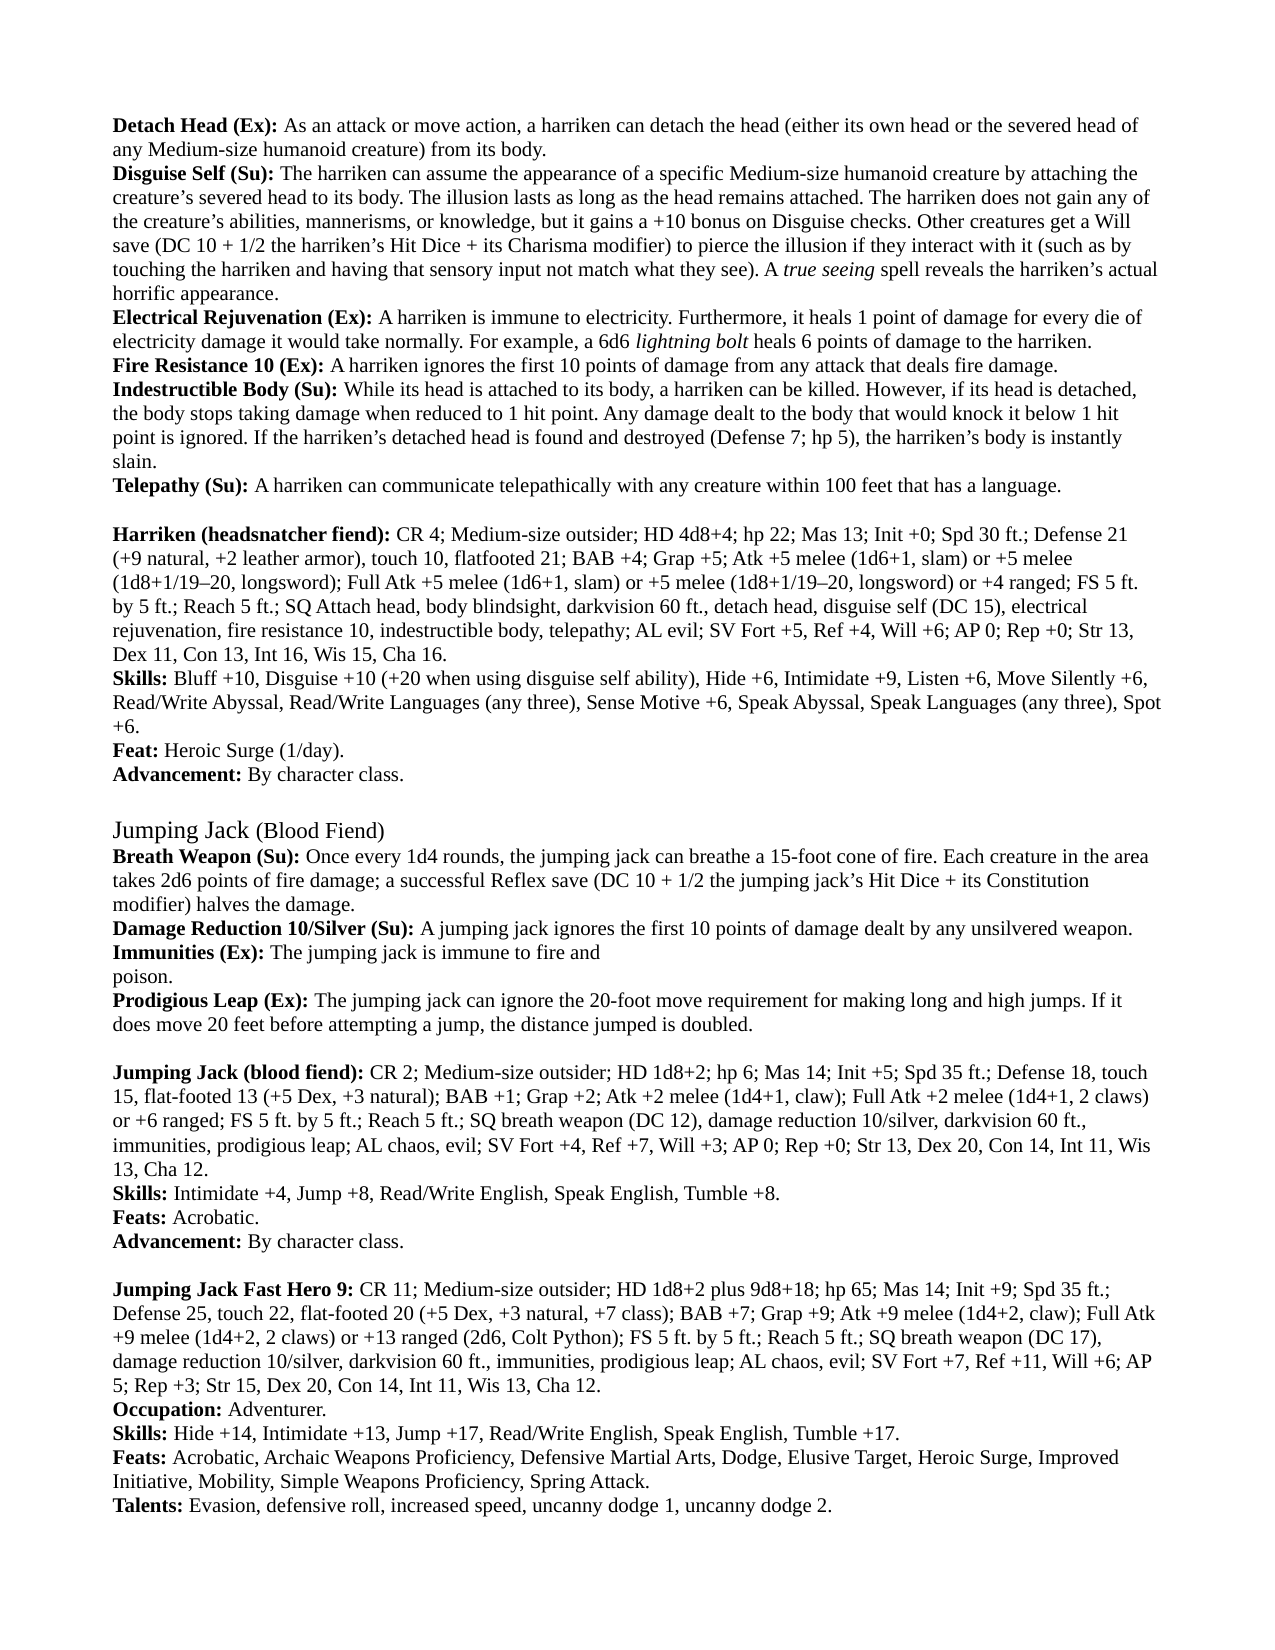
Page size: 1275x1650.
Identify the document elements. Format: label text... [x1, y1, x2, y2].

text Jumping Jack (blood fiend): CR 2; Medium-size outsider; HD 1d8+2; hp 6; Mas 14; Init +5; Spd 35 ft.; Defense 18, touch 15, flat-footed 13 (+5 Dex, +3 natural); BAB +1; Grap +2; Atk +2 melee (1d4+1, claw); Full Atk +2 melee (1d4+1, 2 claws) or +6 ranged; FS 5 ft. by 5 ft.; Reach 5 ft.; SQ breath weapon (DC 12), damage reduction 10/silver, darkvision 60 ft., immunities, prodigious leap; AL chaos, evil; SV Fort +4, Ref +7, Will +3; AP 0; Rep +0; Str 13, Dex 20, Con 14, Int 11, Wis 13, Cha 12. [112, 1060, 1162, 1181]
text Immunities (Ex): The jumping jack is immune to fire and [112, 940, 1162, 964]
text Jumping Jack Fast Hero 9: CR 11; Medium-size outsider; HD 1d8+2 plus 9d8+18; hp 65; Mas 14; Init +9; Spd 35 ft.; Defense 25, touch 22, flat-footed 20 (+5 Dex, +3 natural, +7 class); BAB +7; Grap +9; Atk +9 melee (1d4+2, claw); Full Atk +9 melee (1d4+2, 2 claws) or +13 ranged (2d6, Colt Python); FS 5 ft. by 5 ft.; Reach 5 ft.; SQ breath weapon (DC 17), damage reduction 10/silver, darkvision 60 ft., immunities, prodigious leap; AL chaos, evil; SV Fort +7, Ref +11, Will +6; AP 5; Rep +3; Str 15, Dex 20, Con 14, Int 11, Wis 13, Cha 12. [112, 1277, 1162, 1397]
text Advancement: By character class. [112, 762, 1162, 786]
text Jumping Jack (Blood Fiend) [112, 815, 1162, 844]
text Skills: Bluff +10, Disguise +10 (+20 when using disguise self ability), Hide +6, Intimidate +9, Listen +6, Move Silently +6, Read/Write Abyssal, Read/Write Languages (any three), Sense Motive +6, Speak Abyssal, Speak Languages (any three), Spot +6. [112, 666, 1162, 738]
text Fire Resistance 10 (Ex): A harriken ignores the first 10 points of damage from any attack that deals fire damage. [112, 353, 1162, 377]
text Skills: Intimidate +4, Jump +8, Read/Write English, Speak English, Tumble +8. [112, 1181, 1162, 1205]
text Feats: Acrobatic. [112, 1205, 1162, 1229]
text Harriken (headsnatcher fiend): CR 4; Medium-size outsider; HD 4d8+4; hp 22; Mas 13; Init +0; Spd 30 ft.; Defense 21 (+9 natural, +2 leather armor), touch 10, flatfooted 21; BAB +4; Grap +5; Atk +5 melee (1d6+1, slam) or +5 melee (1d8+1/19–20, longsword); Full Atk +5 melee (1d6+1, slam) or +5 melee (1d8+1/19–20, longsword) or +4 ranged; FS 5 ft. by 5 ft.; Reach 5 ft.; SQ Attach head, body blindsight, darkvision 60 ft., detach head, disguise self (DC 15), electrical rejuvenation, fire resistance 10, indestructible body, telepathy; AL evil; SV Fort +5, Ref +4, Will +6; AP 0; Rep +0; Str 13, Dex 11, Con 13, Int 16, Wis 15, Cha 16. [112, 522, 1162, 666]
text Breath Weapon (Su): Once every 1d4 rounds, the jumping jack can breathe a 15-foot cone of fire. Each creature in the area takes 2d6 points of fire damage; a successful Reflex save (DC 10 + 1/2 the jumping jack’s Hit Dice + its Constitution modifier) halves the damage. [112, 844, 1162, 916]
text Skills: Hide +14, Intimidate +13, Jump +17, Read/Write English, Speak English, Tumble +17. [112, 1421, 1162, 1445]
text Feats: Acrobatic, Archaic Weapons Proficiency, Defensive Martial Arts, Dodge, Elusive Target, Heroic Surge, Improved Initiative, Mobility, Simple Weapons Proficiency, Spring Attack. [112, 1445, 1162, 1493]
text Detach Head (Ex): As an attack or move action, a harriken can detach the head (either its own head or the severed head of any Medium-size humanoid creature) from its body. [112, 112, 1162, 161]
text Occupation: Adventurer. [112, 1397, 1162, 1421]
text poison. [112, 964, 1162, 988]
text Disguise Self (Su): The harriken can assume the appearance of a specific Medium-size humanoid creature by attaching the creature’s severed head to its body. The illusion lasts as long as the head remains attached. The harriken does not gain any of the creature’s abilities, mannerisms, or knowledge, but it gains a +10 bonus on Disguise checks. Other creatures get a Will save (DC 10 + 1/2 the harriken’s Hit Dice + its Charisma modifier) to pierce the illusion if they interact with it (such as by touching the harriken and having that sensory input not match what they see). A true seeing spell reveals the harriken’s actual horrific appearance. [112, 161, 1162, 305]
text Telepathy (Su): A harriken can communicate telepathically with any creature within 100 feet that has a language. [112, 473, 1162, 497]
text Feat: Heroic Surge (1/day). [112, 738, 1162, 762]
text Prodigious Leap (Ex): The jumping jack can ignore the 20-foot move requirement for making long and high jumps. If it does move 20 feet before attempting a jump, the distance jumped is doubled. [112, 988, 1162, 1036]
text Indestructible Body (Su): While its head is attached to its body, a harriken can be killed. However, if its head is detached, the body stops taking damage when reduced to 1 hit point. Any damage dealt to the body that would knock it below 1 hit point is ignored. If the harriken’s detached head is found and destroyed (Defense 7; hp 5), the harriken’s body is instantly slain. [112, 377, 1162, 473]
text Electrical Rejuvenation (Ex): A harriken is immune to electricity. Furthermore, it heals 1 point of damage for every die of electricity damage it would take normally. For example, a 6d6 lightning bolt heals 6 points of damage to the harriken. [112, 305, 1162, 353]
text Advancement: By character class. [112, 1229, 1162, 1253]
text Talents: Evasion, defensive roll, increased speed, uncanny dodge 1, uncanny dodge 2. [112, 1493, 1162, 1517]
text Damage Reduction 10/Silver (Su): A jumping jack ignores the first 10 points of damage dealt by any unsilvered weapon. [112, 916, 1162, 940]
